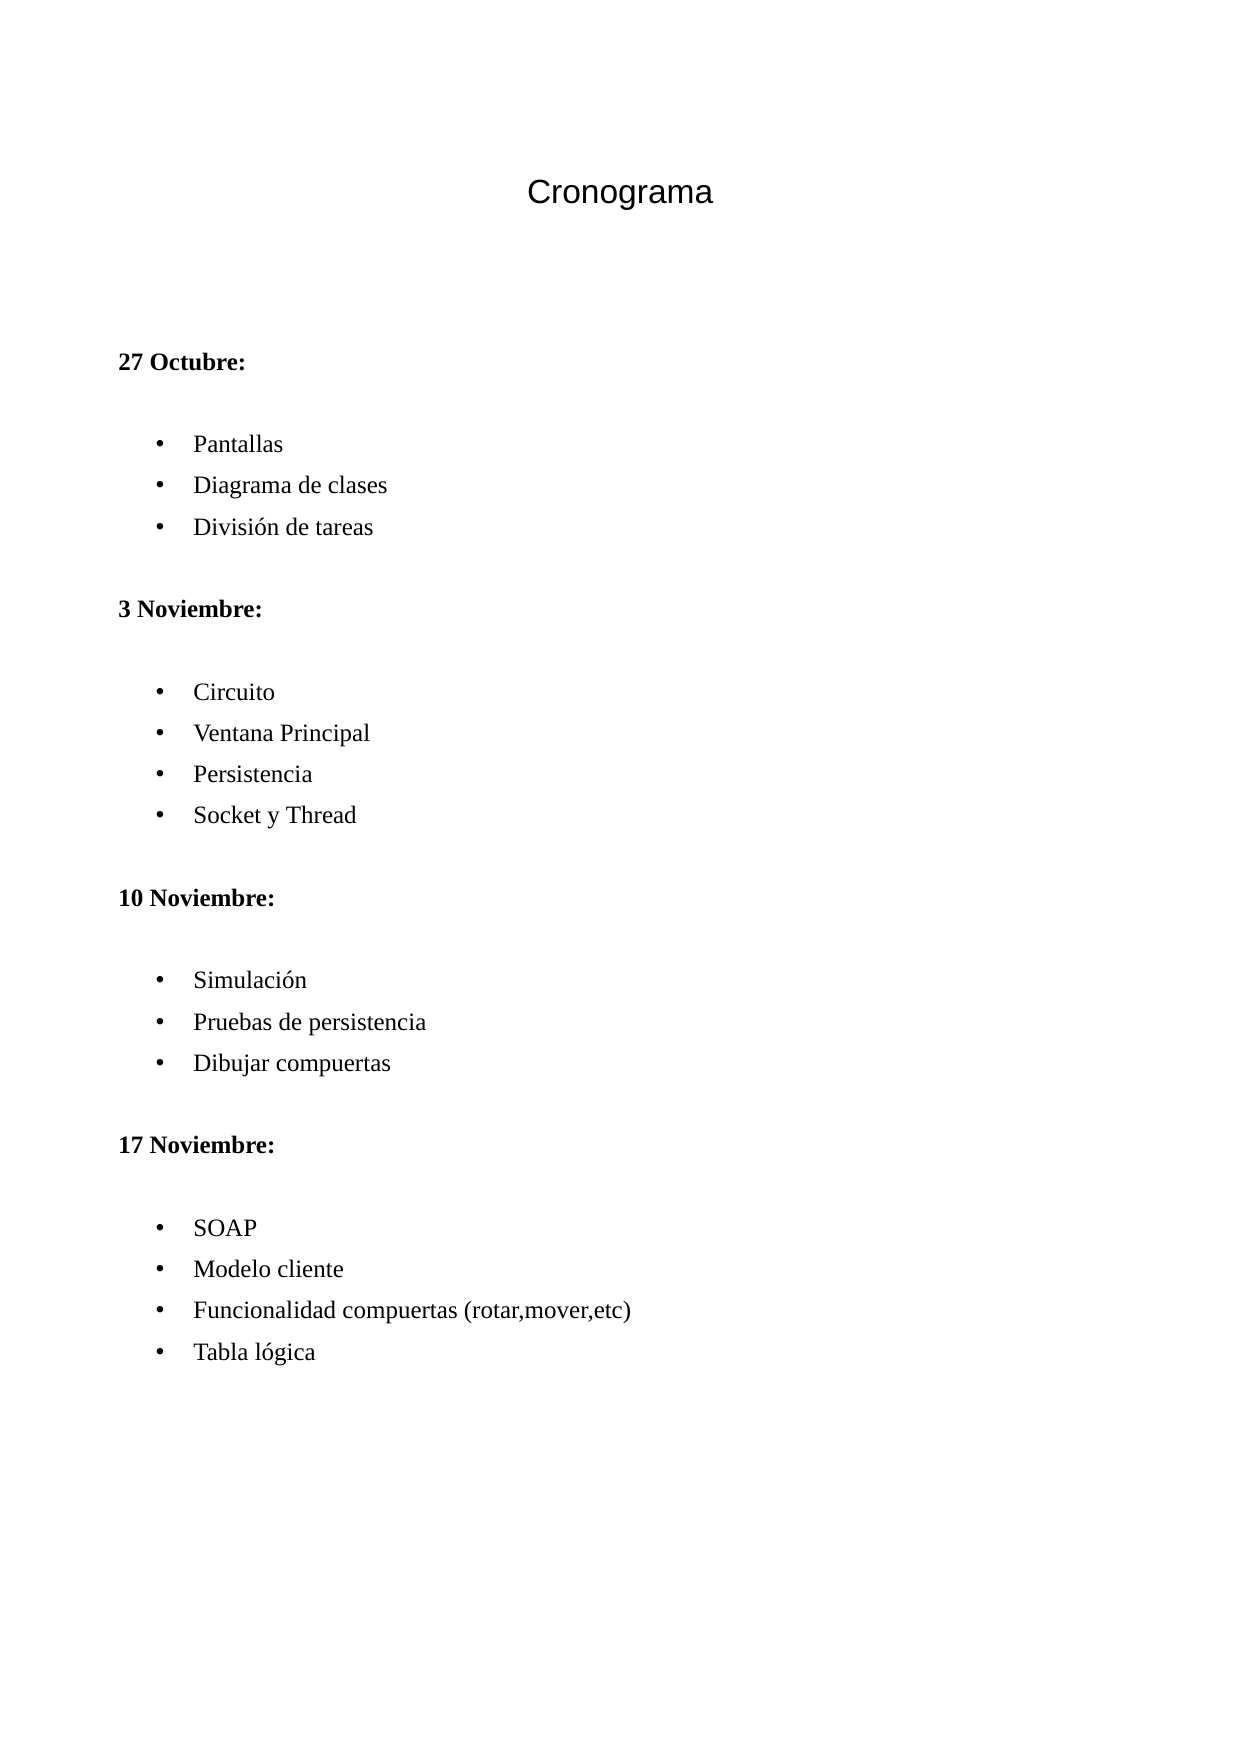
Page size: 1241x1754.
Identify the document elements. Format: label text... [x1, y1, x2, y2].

text 10 Noviembre: [118, 883, 1122, 912]
list Diagrama de clases [156, 471, 1122, 499]
list Socket y Thread [156, 801, 1122, 829]
list Tabla lógica [156, 1337, 1122, 1366]
list SOAP [156, 1213, 1122, 1242]
list Ventana Principal [156, 718, 1122, 747]
list División de tareas [156, 512, 1122, 541]
list Persistencia [156, 759, 1122, 788]
list Modelo cliente [156, 1254, 1122, 1283]
list Funcionalidad compuertas (rotar,mover,etc) [156, 1296, 1122, 1324]
text 27 Octubre: [118, 347, 1122, 376]
list Pruebas de persistencia [156, 1007, 1122, 1036]
subtitle Cronograma [118, 172, 1122, 211]
list Pantallas [156, 429, 1122, 458]
list Simulación [156, 966, 1122, 994]
list Dibujar compuertas [156, 1048, 1122, 1077]
text 3 Noviembre: [118, 594, 1122, 623]
text 17 Noviembre: [118, 1131, 1122, 1159]
list Circuito [156, 677, 1122, 706]
